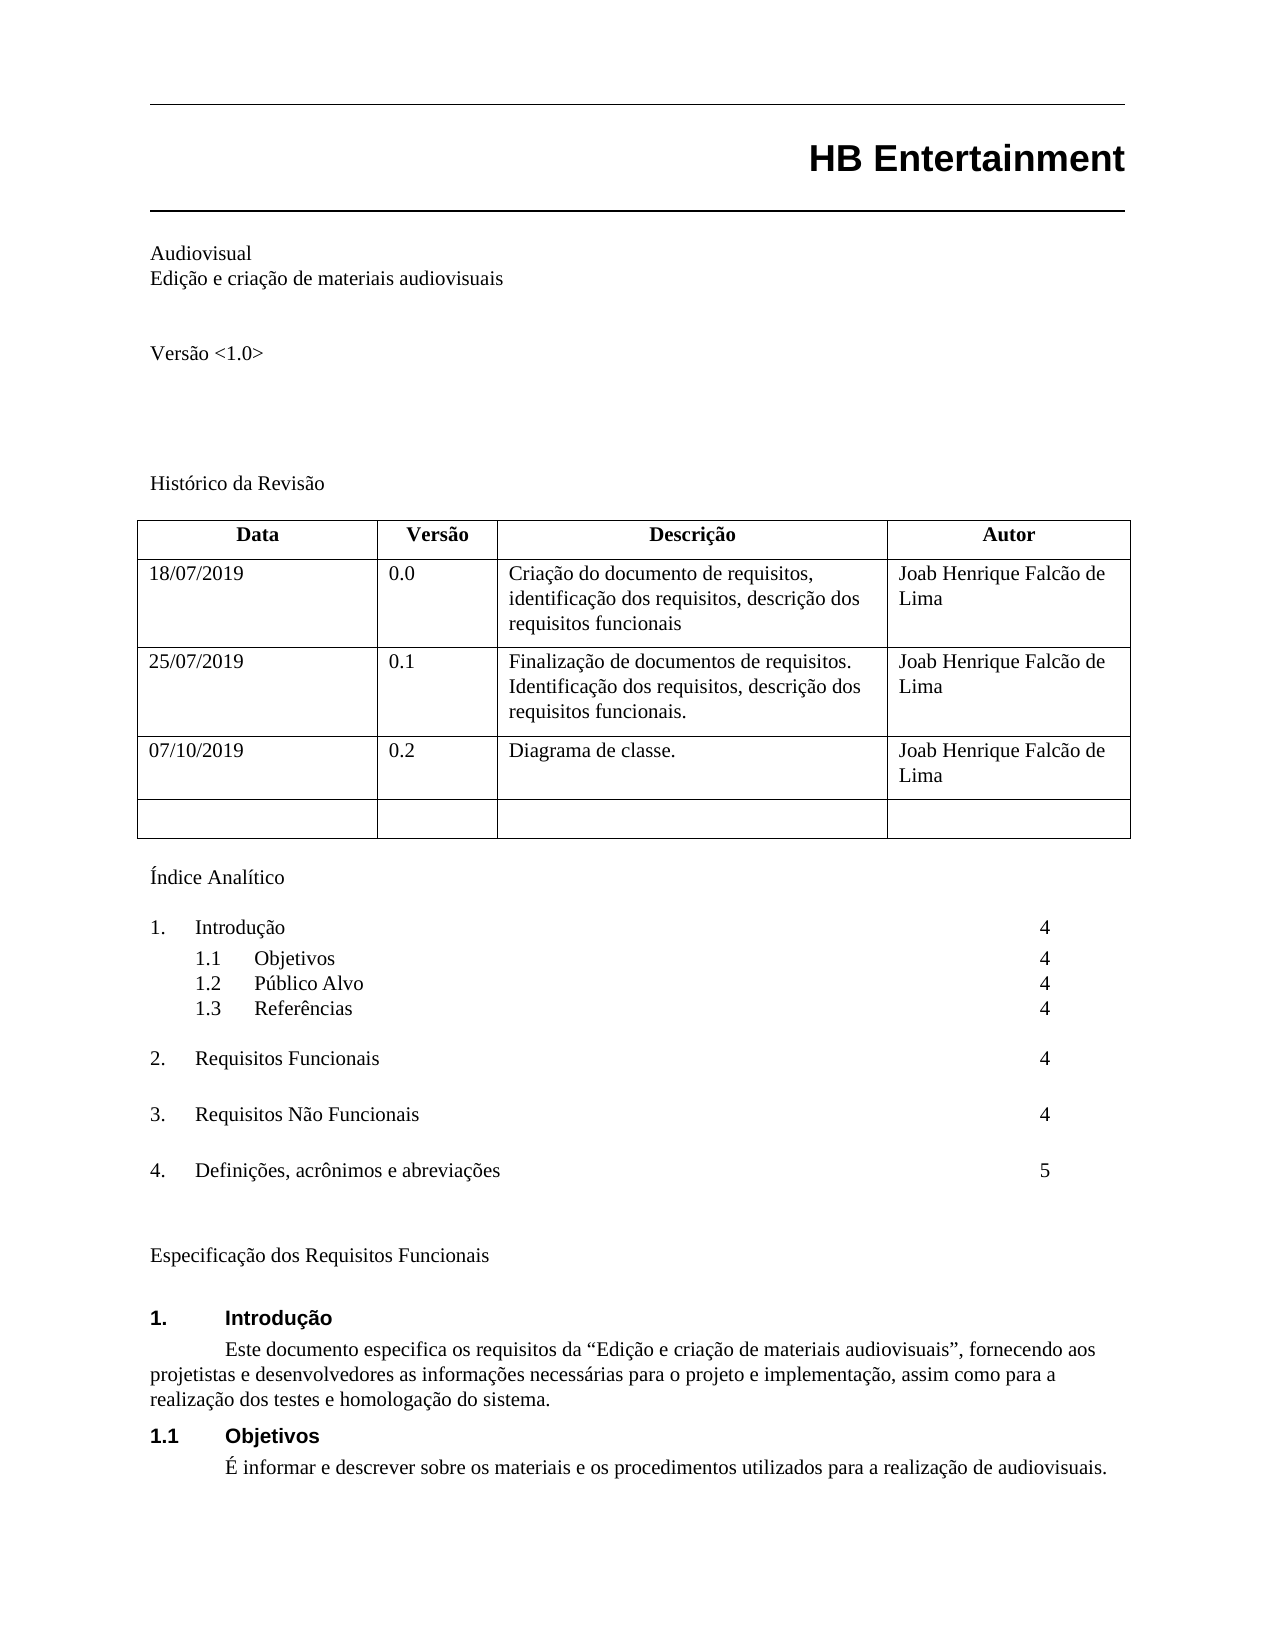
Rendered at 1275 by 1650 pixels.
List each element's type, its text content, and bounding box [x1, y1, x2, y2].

table_cell 0.1 [378, 648, 497, 736]
text 1. Introdução 4 [150, 914, 1050, 939]
subtitle Introdução [150, 1304, 1125, 1329]
table_cell [888, 800, 1130, 838]
text Especificação dos Requisitos Funcionais [150, 1242, 1125, 1267]
table_cell Diagrama de classe. [498, 737, 887, 799]
text Histórico da Revisão [150, 470, 1125, 495]
text Audiovisual [150, 240, 1125, 265]
text Edição e criação de materiais audiovisuais [150, 265, 1125, 290]
table_cell Joab Henrique Falcão de Lima [888, 560, 1130, 647]
text Este documento especifica os requisitos da “Edição e criação de materiais audiovisuais”, fornecendo aos projetistas e desenvolvedores as informações necessárias para o projeto e implementação, assim como para a realização dos testes e homologação do sistema. [150, 1336, 1125, 1411]
text 3. Requisitos Não Funcionais 4 [150, 1101, 1050, 1126]
table_cell Joab Henrique Falcão de Lima [888, 648, 1130, 736]
table_header Data [138, 521, 377, 558]
text 1.2 Público Alvo 4 [195, 970, 1050, 995]
table_cell 07/10/2019 [138, 737, 377, 799]
text 1.1 Objetivos 4 [195, 945, 1050, 970]
table_cell Criação do documento de requisitos, identificação dos requisitos, descrição dos requisitos funcionais [498, 560, 887, 647]
text 1.3 Referências 4 [195, 995, 1050, 1020]
table_header Autor [888, 521, 1130, 558]
text 4. Definições, acrônimos e abreviações 5 [150, 1157, 1050, 1182]
text Versão <1.0> [150, 340, 1125, 365]
table_cell [378, 800, 497, 838]
table_cell [138, 800, 377, 838]
text Índice Analítico [150, 864, 1125, 889]
table_cell 25/07/2019 [138, 648, 377, 736]
text É informar e descrever sobre os materiais e os procedimentos utilizados para a realização de audiovisuais. [150, 1454, 1125, 1479]
text 2. Requisitos Funcionais 4 [150, 1045, 1050, 1070]
table_cell Finalização de documentos de requisitos. Identificação dos requisitos, descrição dos requisitos funcionais. [498, 648, 887, 736]
table_cell 18/07/2019 [138, 560, 377, 647]
table_header Descrição [498, 521, 887, 558]
table_header Versão [378, 521, 497, 558]
table_cell 0.0 [378, 560, 497, 647]
table_cell Joab Henrique Falcão de Lima [888, 737, 1130, 799]
table_cell [498, 800, 887, 838]
table_cell 0.2 [378, 737, 497, 799]
subtitle Objetivos [150, 1423, 1125, 1448]
